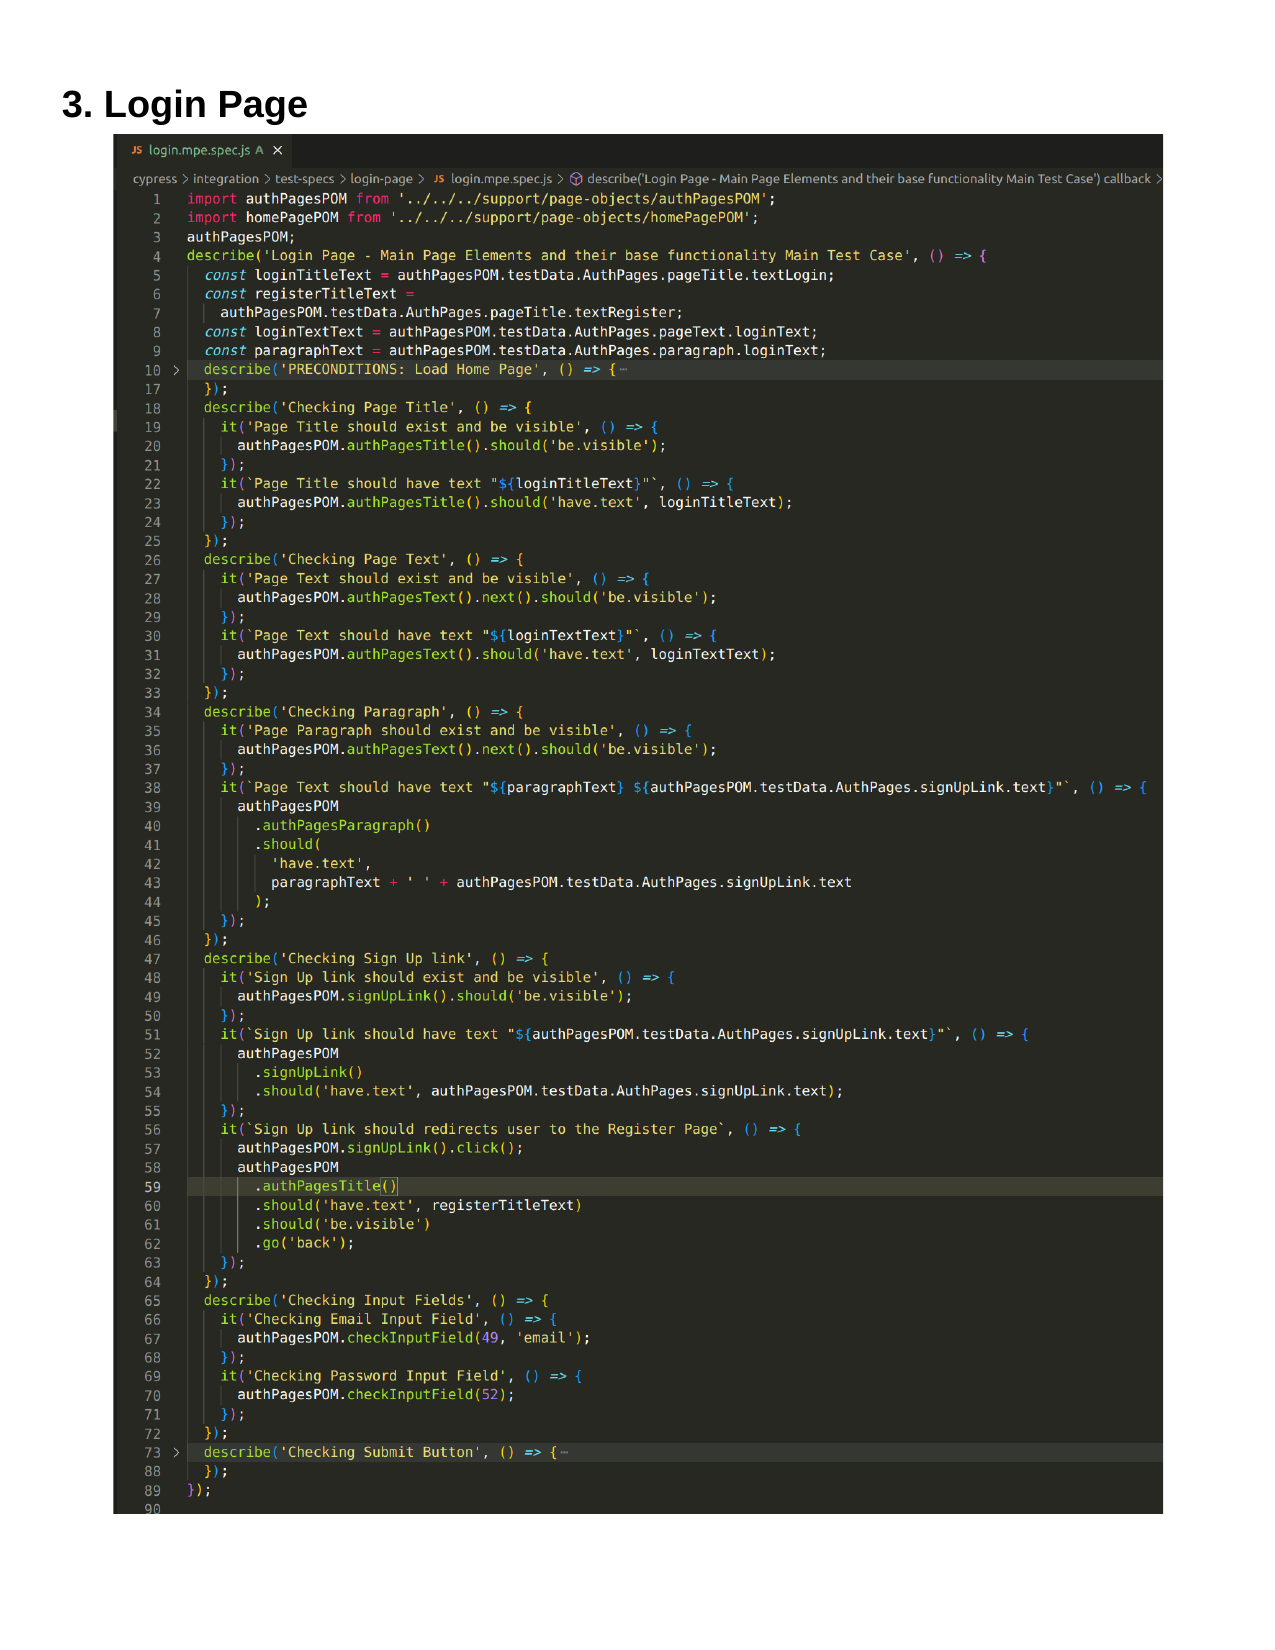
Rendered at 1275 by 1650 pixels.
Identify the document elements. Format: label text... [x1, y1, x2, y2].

subtitle 3. Login Page [62, 82, 1215, 125]
picture [113, 134, 1164, 1514]
